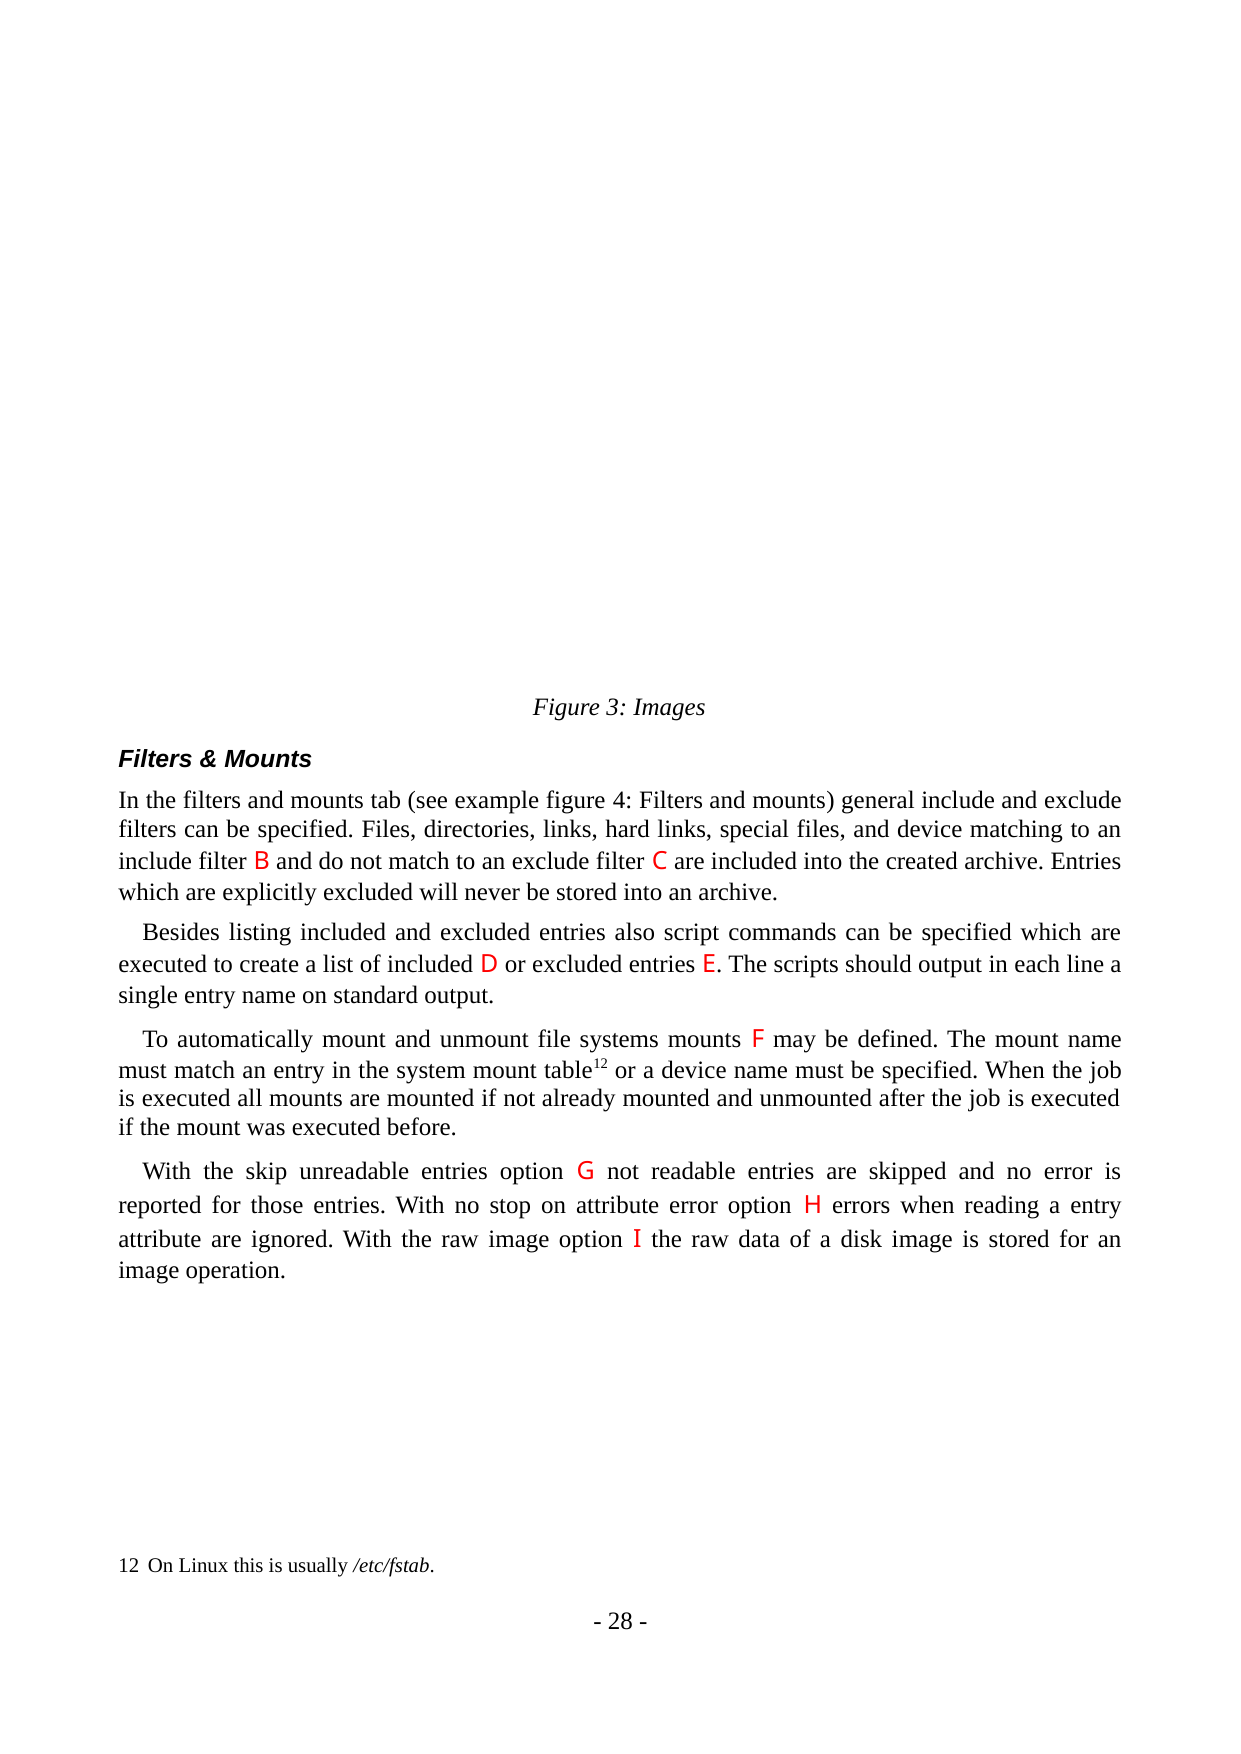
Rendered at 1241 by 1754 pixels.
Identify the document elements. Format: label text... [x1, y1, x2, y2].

text Besides listing included and excluded entries also script commands can be specified which are executed to create a list of included D or excluded entries E. The scripts should output in each line a single entry name on standard output. [118, 917, 1122, 1009]
text Figure 3: Images [291, 154, 949, 721]
subtitle Filters & Mounts [118, 118, 1122, 773]
text To automatically mount and unmount file systems mounts F may be defined. The mount name must match an entry in the system mount table or a device name must be specified. When the job is executed all mounts are mounted if not already mounted and unmounted after the job is executed if the mount was executed before. [118, 1021, 1122, 1141]
text On Linux this is usually /etc/fstab. [118, 1553, 1122, 1577]
text With the skip unreadable entries option G not readable entries are skipped and no error is reported for those entries. With no stop on attribute error option H errors when reading a entry attribute are ignored. With the raw image option I the raw data of a disk image is stored for an image operation. [118, 1153, 1122, 1284]
text In the filters and mounts tab (see example figure 4: Filters and mounts) general include and exclude filters can be specified. Files, directories, links, hard links, special files, and device matching to an include filter B and do not match to an exclude filter C are included into the created archive. Entries which are explicitly excluded will never be stored into an archive. [118, 785, 1122, 906]
